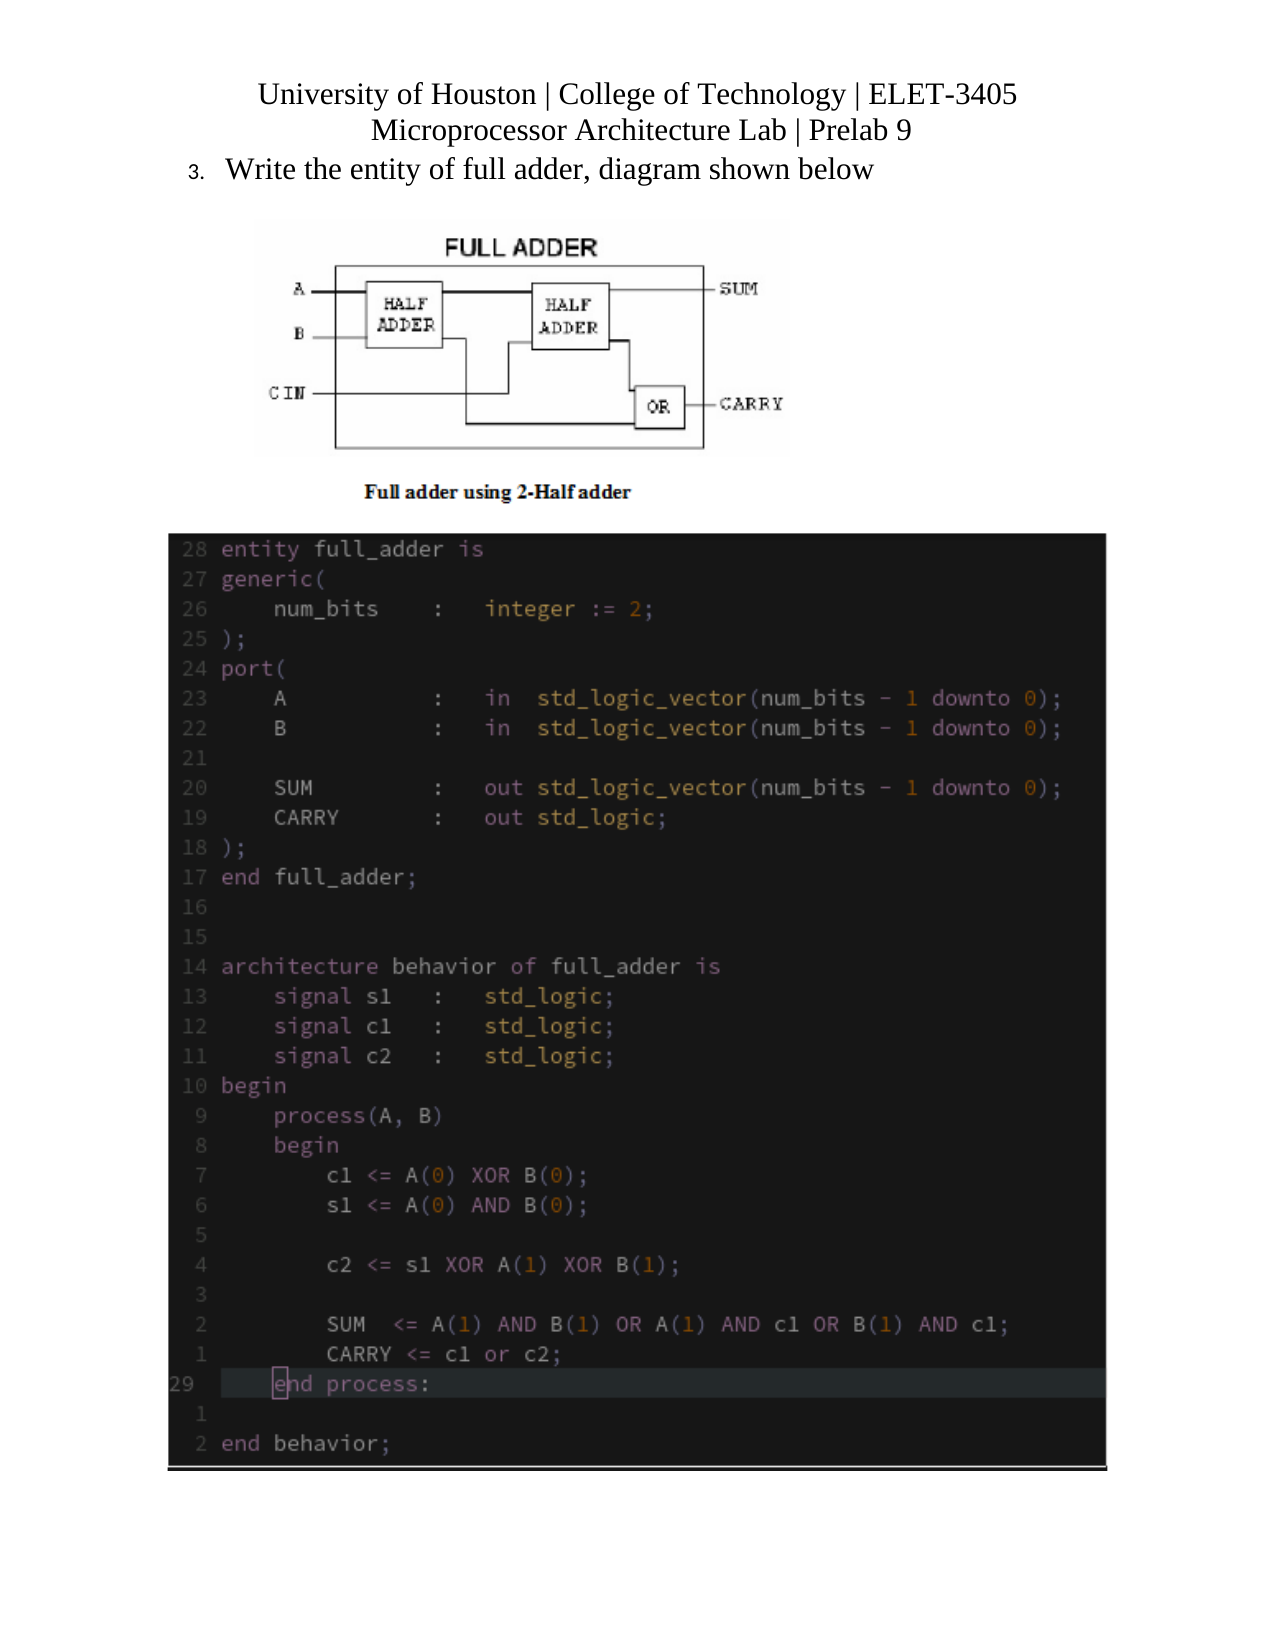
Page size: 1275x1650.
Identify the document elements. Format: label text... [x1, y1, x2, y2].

picture [167, 186, 1108, 1471]
list Write the entity of full adder, diagram shown below [187, 150, 1125, 533]
